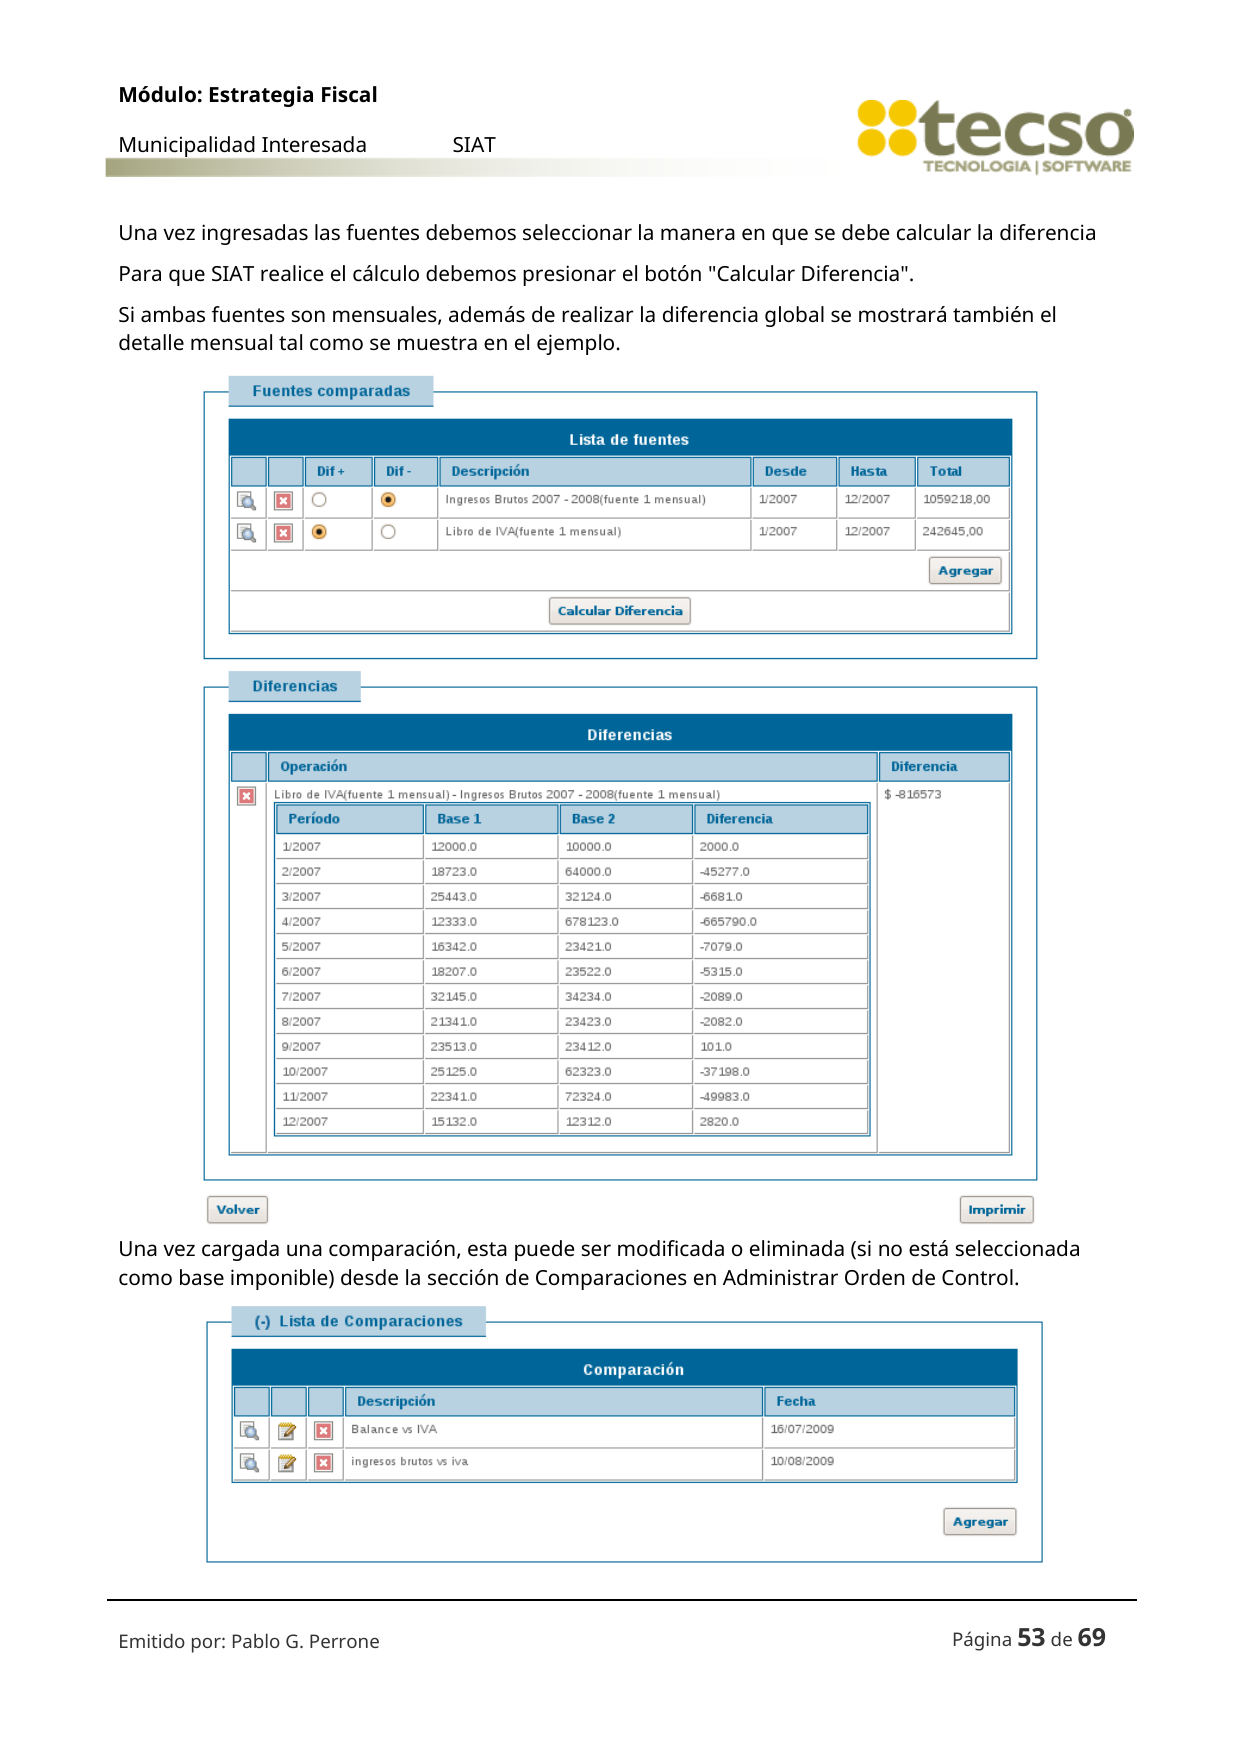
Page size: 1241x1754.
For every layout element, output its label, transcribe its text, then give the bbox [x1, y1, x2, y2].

text Una vez ingresadas las fuentes debemos seleccionar la manera en que se debe calcular la diferencia [118, 218, 1122, 246]
picture [105, 100, 1134, 177]
picture [197, 1305, 1043, 1565]
text Si ambas fuentes son mensuales, además de realizar la diferencia global se mostrará también el detalle mensual tal como se muestra en el ejemplo. [118, 300, 1122, 357]
text Una vez cargada una comparación, esta puede ser modificada o eliminada (si no está seleccionada como base imponible) desde la sección de Comparaciones en Administrar Orden de Control. [118, 369, 1122, 1291]
text Para que SIAT realice el cálculo debemos presionar el botón "Calcular Diferencia". [118, 259, 1122, 287]
picture [193, 370, 1047, 1233]
